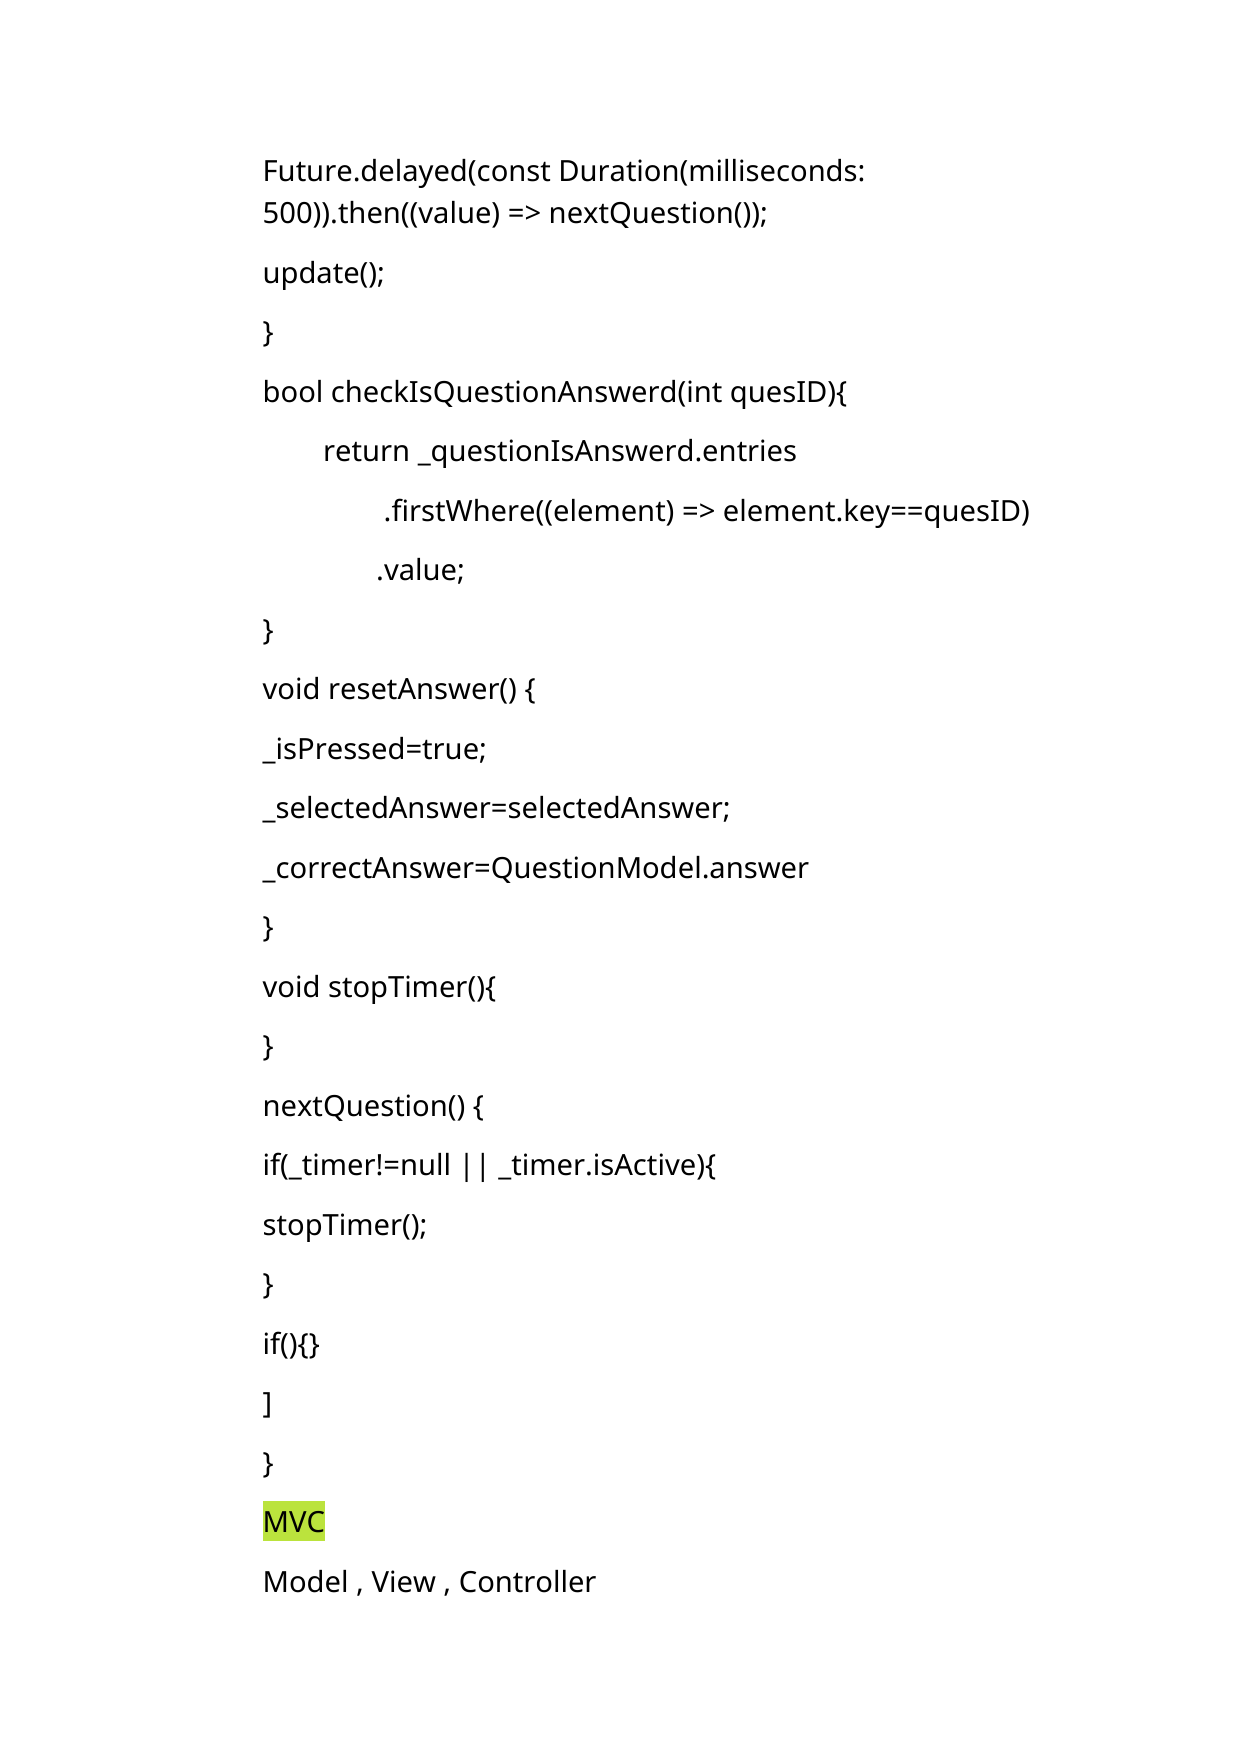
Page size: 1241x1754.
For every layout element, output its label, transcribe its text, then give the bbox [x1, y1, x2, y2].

text if(_timer!=null || _timer.isActive){ [262, 1144, 1053, 1184]
text MVC [262, 1501, 1053, 1541]
text _correctAnswer=QuestionModel.answer [262, 847, 1053, 887]
text .value; [262, 550, 1053, 589]
text } [262, 1026, 1053, 1065]
text bool checkIsQuestionAnswerd(int quesID){ [262, 371, 1053, 411]
text return _questionIsAnswerd.entries [262, 431, 1053, 470]
text void stopTimer(){ [262, 966, 1053, 1006]
text } [262, 1442, 1053, 1482]
text _selectedAnswer=selectedAnswer; [262, 788, 1053, 827]
text } [262, 609, 1053, 649]
text void resetAnswer() { [262, 669, 1053, 708]
text if(){} [262, 1323, 1053, 1363]
text update(); [262, 252, 1053, 292]
text _isPressed=true; [262, 728, 1053, 768]
text } [262, 312, 1053, 351]
text ] [262, 1382, 1053, 1422]
text } [262, 1263, 1053, 1303]
text stopTimer(); [262, 1204, 1053, 1244]
text .firstWhere((element) => element.key==quesID) [262, 490, 1053, 530]
text } [262, 907, 1053, 946]
text Future.delayed(const Duration(milliseconds: 500)).then((value) => nextQuestion()); [262, 150, 1053, 232]
text nextQuestion() { [262, 1085, 1053, 1125]
text Model , View , Controller [262, 1561, 1053, 1601]
